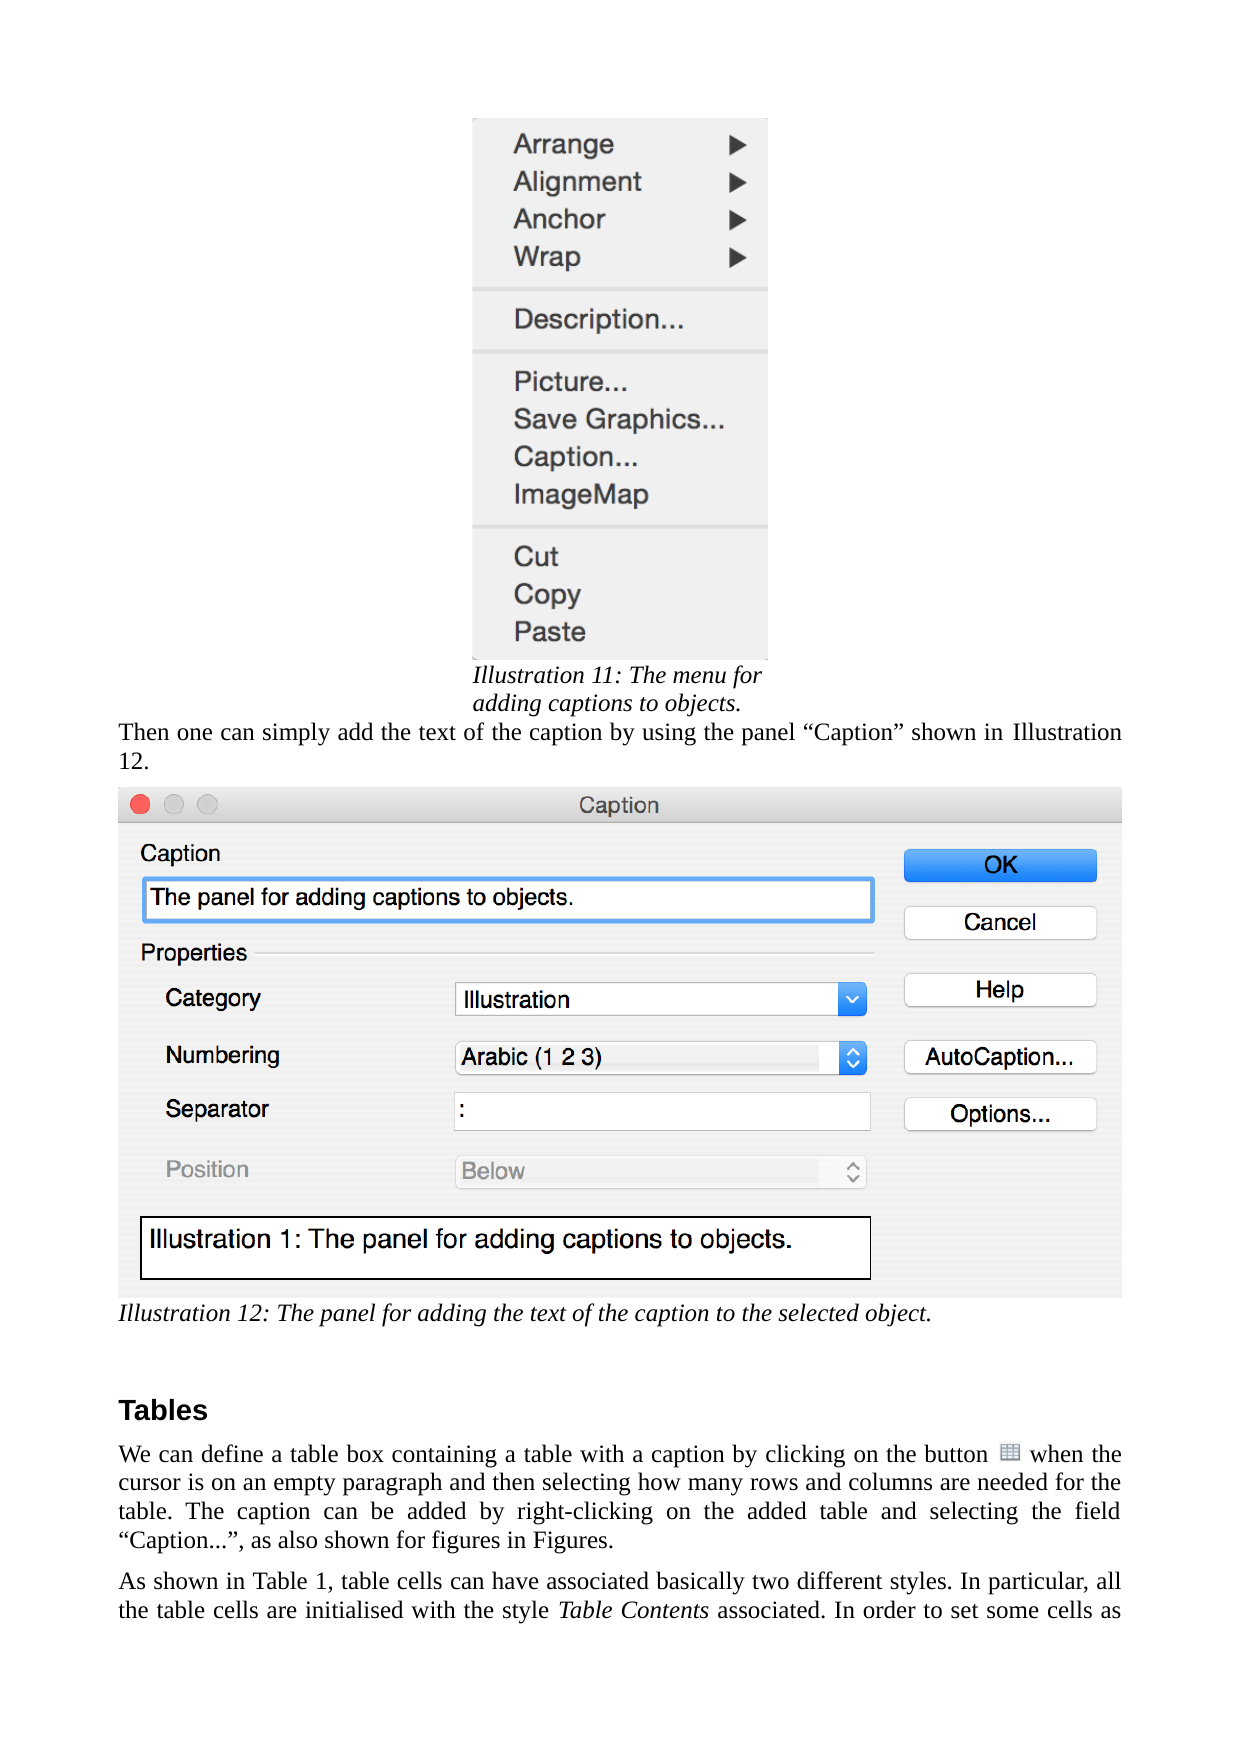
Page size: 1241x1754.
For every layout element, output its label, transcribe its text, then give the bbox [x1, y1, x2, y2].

text We can define a table box containing a table with a caption by clicking on the button when the cursor is on an empty paragraph and then selecting how many rows and columns are needed for the table. The caption can be added by right-clicking on the added table and selecting the field “Caption...”, as also shown for figures in Figures. [118, 1439, 1122, 1554]
picture [998, 1441, 1022, 1462]
text Then one can simply add the text of the caption by using the panel “Caption” shown in Illustration 12. [118, 118, 1122, 775]
picture [472, 118, 768, 660]
picture [118, 787, 1123, 1298]
text Illustration 12: The panel for adding the text of the caption to the selected object. [118, 1298, 1122, 1326]
text As shown in Table 1, table cells can have associated basically two different styles. In particular, all the table cells are initialised with the style Table Contents associated. In order to set some cells as [118, 1566, 1122, 1624]
subtitle Tables [118, 1393, 1122, 1426]
text Illustration 11: The menu for adding captions to objects. [472, 660, 768, 717]
